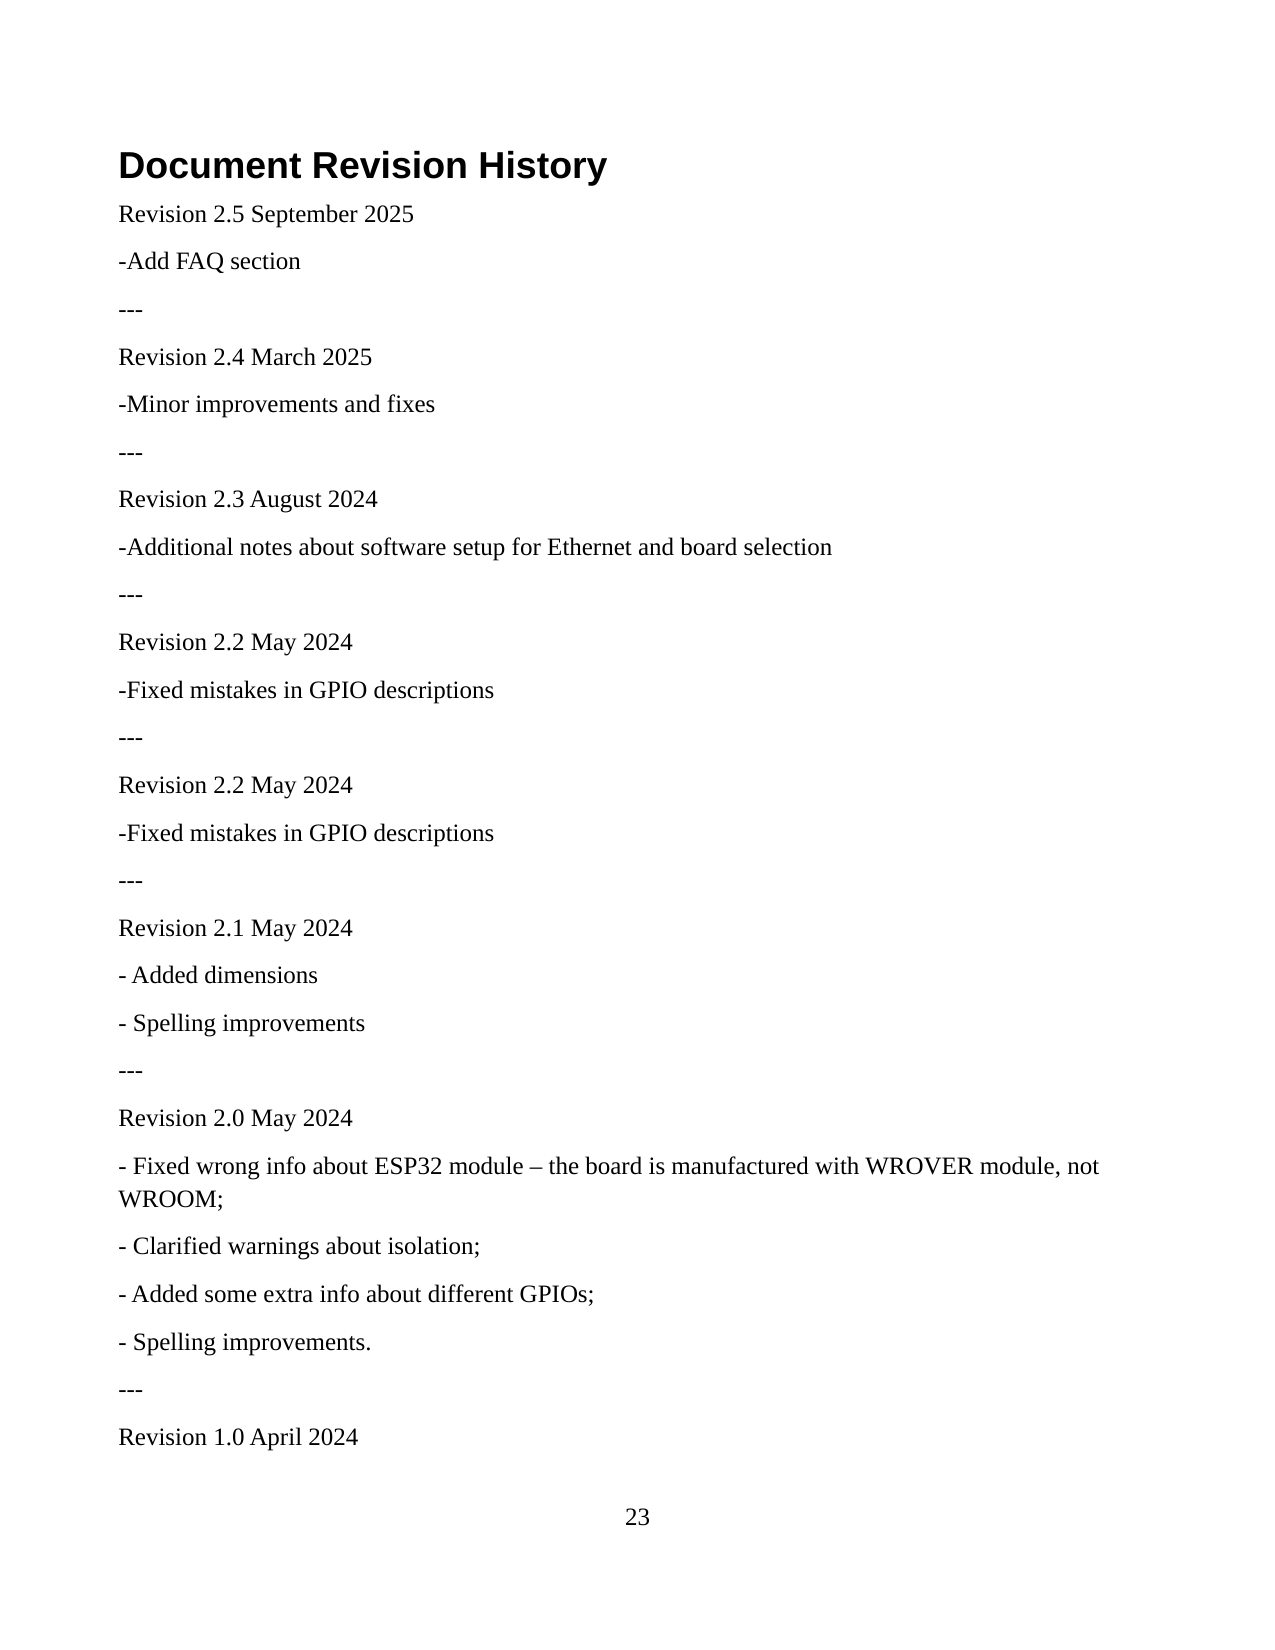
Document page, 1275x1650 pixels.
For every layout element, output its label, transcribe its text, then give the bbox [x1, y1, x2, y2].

subtitle Document Revision History [118, 143, 1157, 186]
text - Fixed wrong info about ESP32 module – the board is manufactured with WROVER module, not WROOM; [118, 1151, 1157, 1213]
text -Add FAQ section [118, 246, 1157, 275]
text -Fixed mistakes in GPIO descriptions [118, 675, 1157, 703]
text Revision 2.4 March 2025 [118, 342, 1157, 370]
text Revision 2.2 May 2024 [118, 770, 1157, 799]
text --- [118, 1056, 1157, 1084]
text Revision 2.0 May 2024 [118, 1103, 1157, 1132]
text --- [118, 1374, 1157, 1403]
text -Minor improvements and fixes [118, 389, 1157, 418]
text Revision 2.5 September 2025 [118, 199, 1157, 227]
text - Added some extra info about different GPIOs; [118, 1279, 1157, 1308]
text - Spelling improvements. [118, 1327, 1157, 1355]
text - Spelling improvements [118, 1008, 1157, 1037]
text Revision 2.1 May 2024 [118, 913, 1157, 942]
text Revision 2.3 August 2024 [118, 484, 1157, 513]
text Revision 2.2 May 2024 [118, 627, 1157, 656]
text --- [118, 579, 1157, 608]
text - Clarified warnings about isolation; [118, 1231, 1157, 1260]
text --- [118, 722, 1157, 751]
text -Fixed mistakes in GPIO descriptions [118, 818, 1157, 846]
text -Additional notes about software setup for Ethernet and board selection [118, 532, 1157, 561]
text --- [118, 294, 1157, 323]
text - Added dimensions [118, 960, 1157, 989]
text --- [118, 437, 1157, 466]
text --- [118, 865, 1157, 894]
text Revision 1.0 April 2024 [118, 1422, 1157, 1451]
